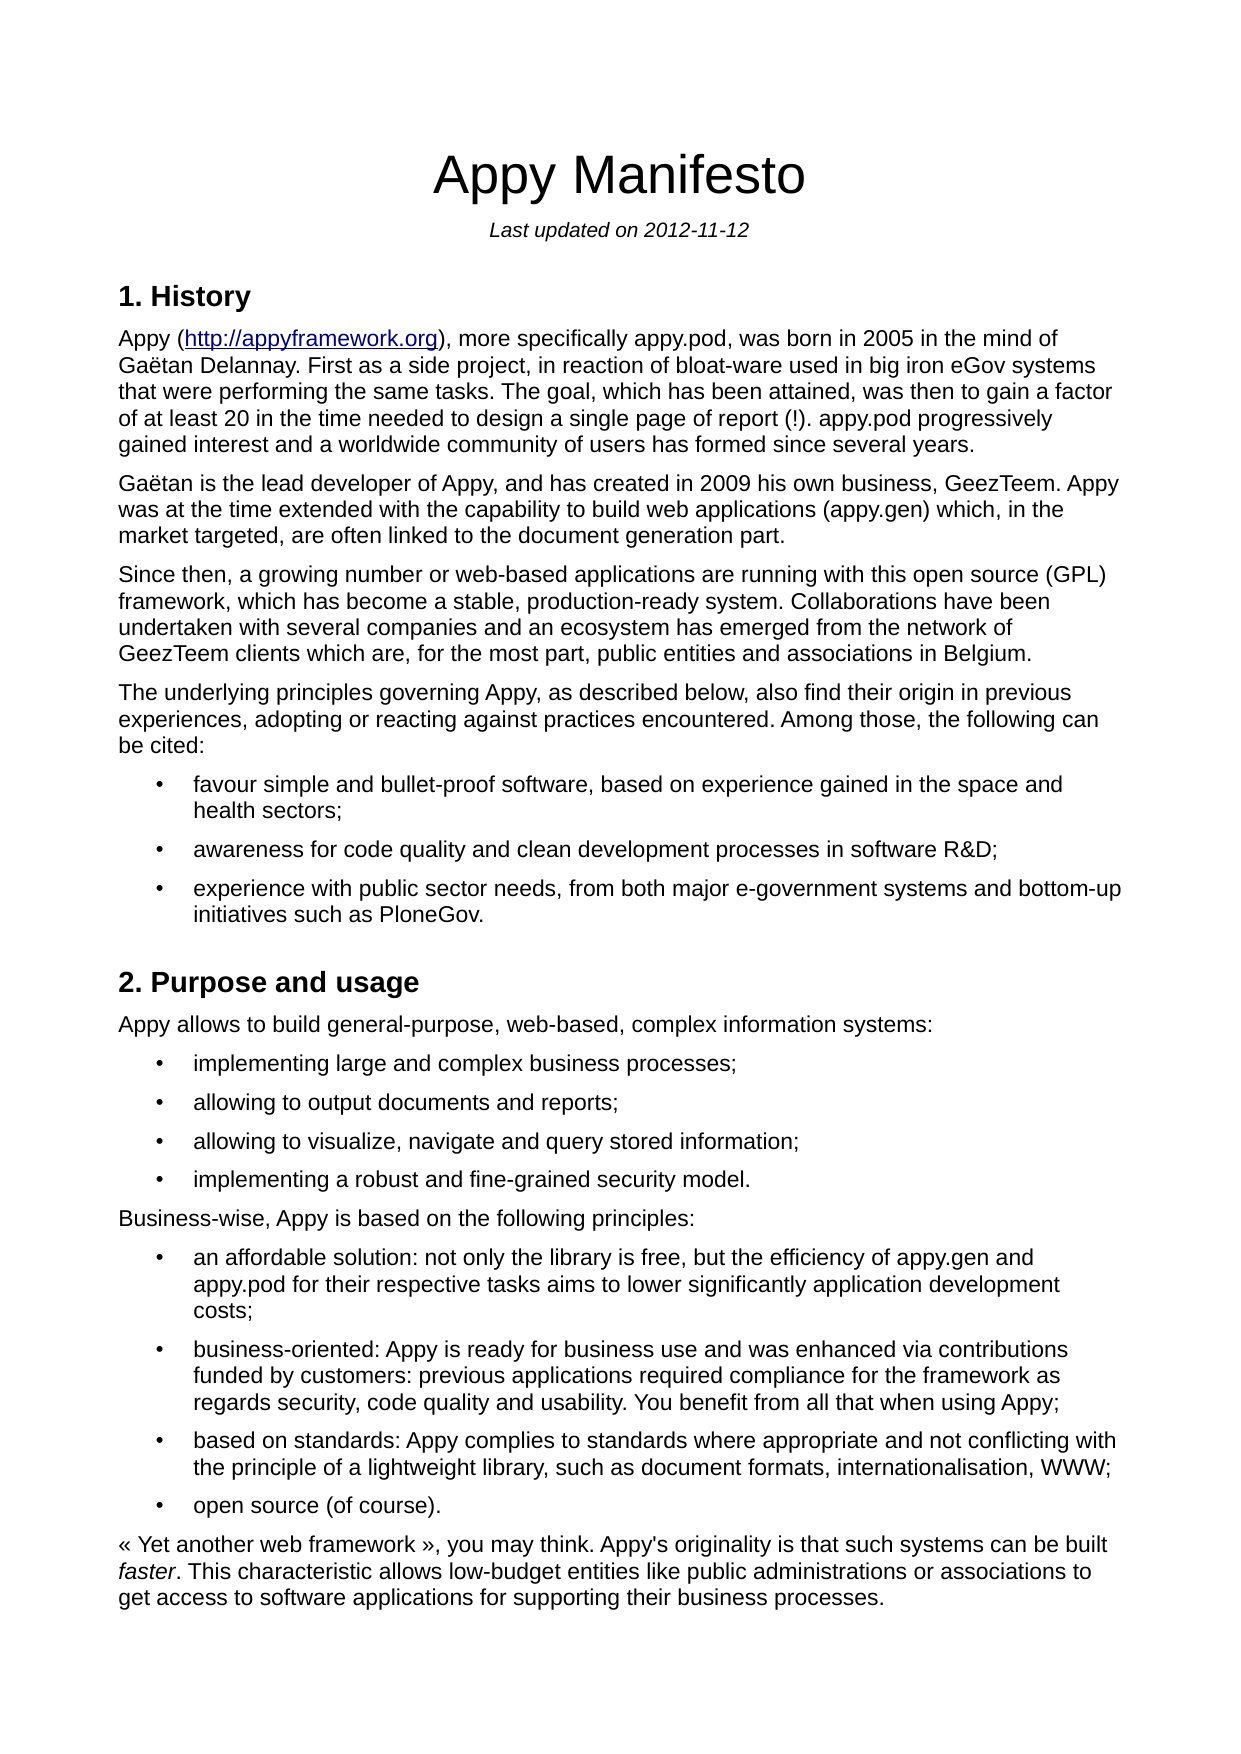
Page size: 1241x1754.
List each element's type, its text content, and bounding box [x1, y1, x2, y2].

list allowing to visualize, navigate and query stored information; [156, 1128, 1122, 1154]
list business-oriented: Appy is ready for business use and was enhanced via contributions funded by customers: previous applications required compliance for the framework as regards security, code quality and usability. You benefit from all that when using Appy; [156, 1336, 1122, 1415]
text Last updated on 2012-11-12 [118, 218, 1122, 242]
list based on standards: Appy complies to standards where appropriate and not conflicting with the principle of a lightweight library, such as document formats, internationalisation, WWW; [156, 1427, 1122, 1480]
list open source (of course). [156, 1492, 1122, 1519]
subtitle 2. Purpose and usage [118, 965, 1122, 998]
list implementing large and complex business processes; [156, 1050, 1122, 1076]
text Business-wise, Appy is based on the following principles: [118, 1205, 1122, 1232]
list implementing a robust and fine-grained security model. [156, 1166, 1122, 1193]
list awareness for code quality and clean development processes in software R&D; [156, 836, 1122, 862]
list favour simple and bullet-proof software, based on experience gained in the space and health sectors; [156, 771, 1122, 823]
text Gaëtan is the lead developer of Appy, and has created in 2009 his own business, GeezTeem. Appy was at the time extended with the capability to build web applications (appy.gen) which, in the market targeted, are often linked to the document generation part. [118, 470, 1122, 549]
list an affordable solution: not only the library is free, but the efficiency of appy.gen and appy.pod for their respective tasks aims to lower significantly application development costs; [156, 1244, 1122, 1323]
list allowing to output documents and reports; [156, 1089, 1122, 1115]
text « Yet another web framework », you may think. Appy's originality is that such systems can be built faster. This characteristic allows low-budget entities like public administrations or associations to get access to software applications for supporting their business processes. [118, 1531, 1122, 1610]
text The underlying principles governing Appy, as described below, also find their origin in previous experiences, adopting or reacting against practices encountered. Among those, the following can be cited: [118, 679, 1122, 758]
list experience with public sector needs, from both major e-government systems and bottom-up initiatives such as PloneGov. [156, 875, 1122, 927]
subtitle 1. History [118, 279, 1122, 313]
text Appy allows to build general-purpose, web-based, complex information systems: [118, 1011, 1122, 1037]
subtitle Appy Manifesto [118, 143, 1122, 205]
text Since then, a growing number or web-based applications are running with this open source (GPL) framework, which has become a stable, production-ready system. Collaborations have been undertaken with several companies and an ecosystem has emerged from the network of GeezTeem clients which are, for the most part, public entities and associations in Belgium. [118, 561, 1122, 667]
text Appy (http://appyframework.org), more specifically appy.pod, was born in 2005 in the mind of Gaëtan Delannay. First as a side project, in reaction of bloat-ware used in big iron eGov systems that were performing the same tasks. The goal, which has been attained, was then to gain a factor of at least 20 in the time needed to design a single page of report (!). appy.pod progressively gained interest and a worldwide community of users has formed since several years. [118, 325, 1122, 457]
